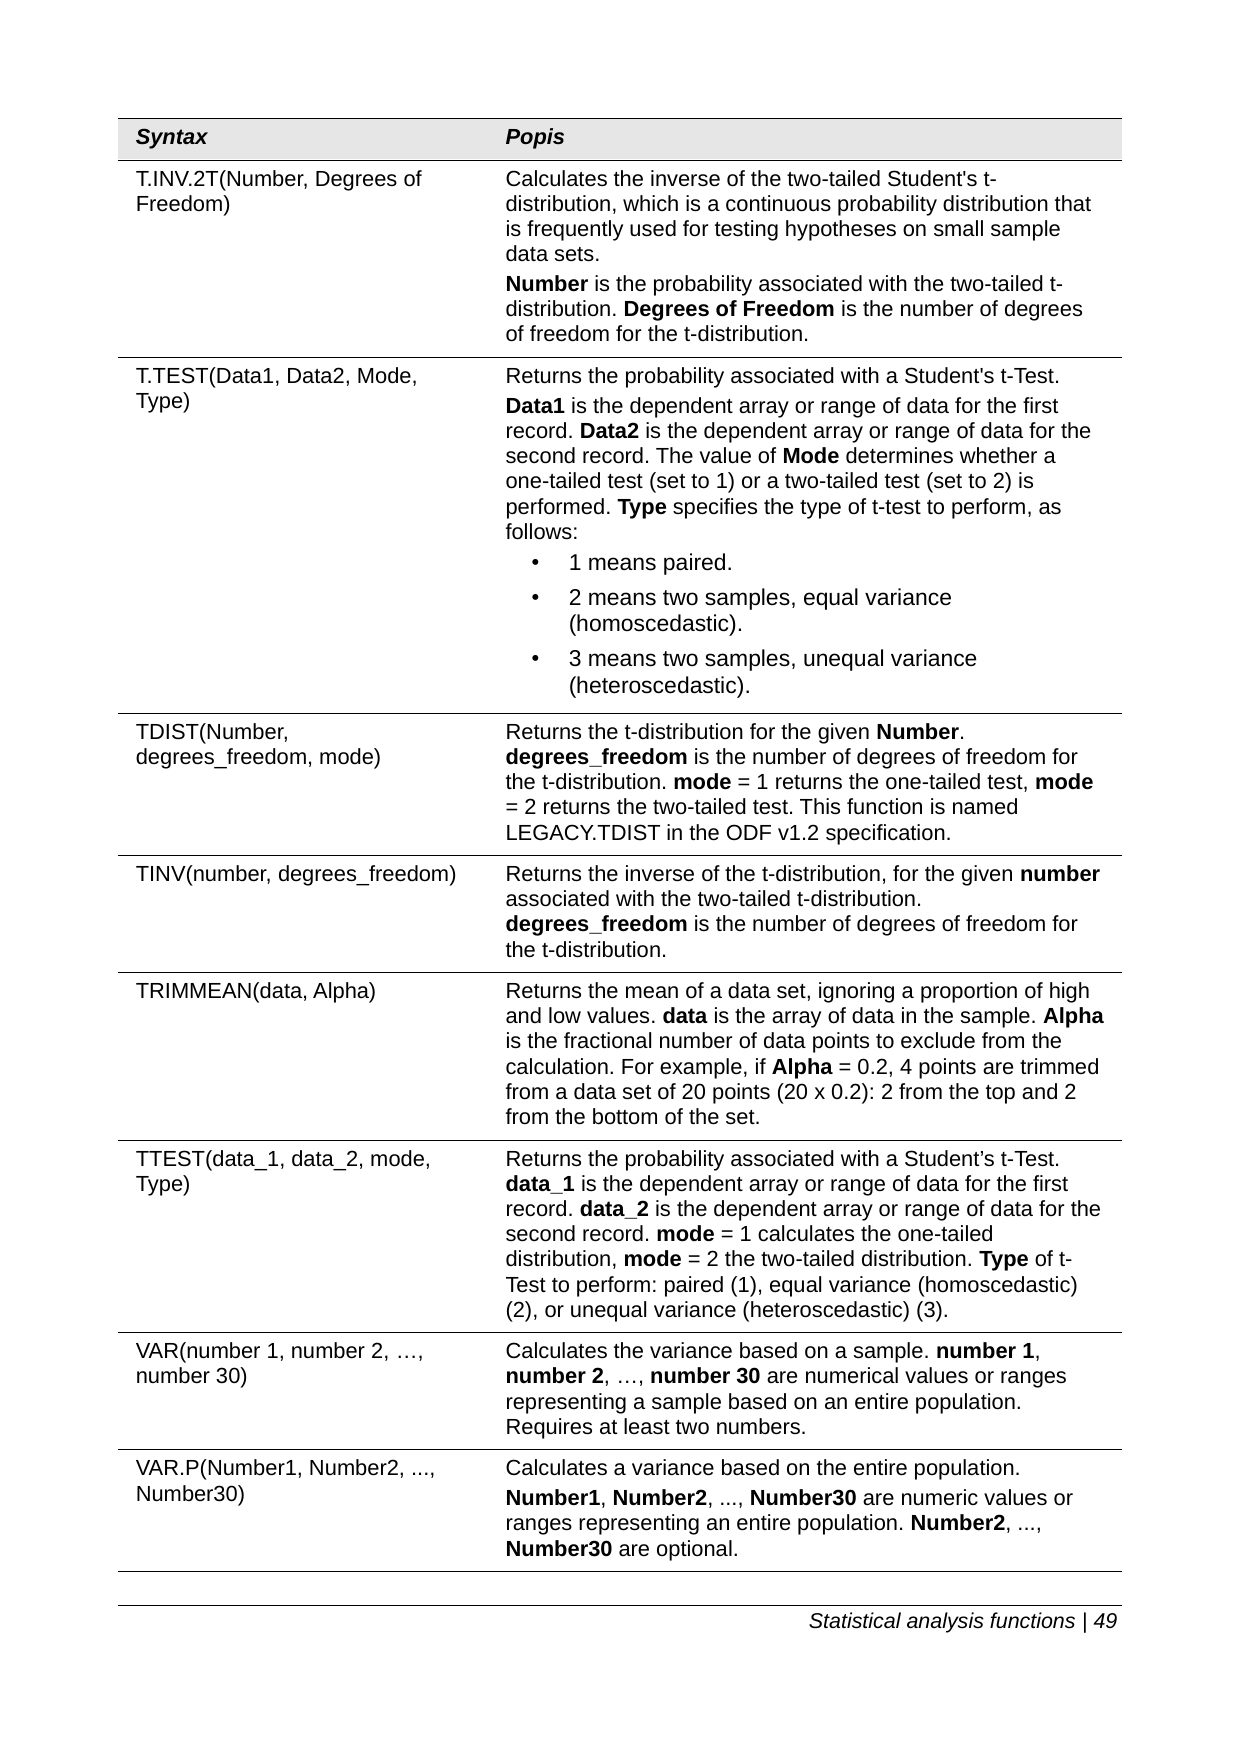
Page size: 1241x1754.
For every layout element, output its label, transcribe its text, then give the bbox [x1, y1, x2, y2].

table_cell TTEST(data_1, data_2, mode, Type) [118, 1141, 488, 1332]
table_cell Returns the probability associated with a Student's t-Test. Data1 is the dependent array or range of data for the first record. Data2 is the dependent array or range of data for the second record. The value of Mode determines whether a one-tailed test (set to 1) or a two-tailed test (set to 2) is performed. Type specifies the type of t-test to perform, as follows: 1 means paired. 2 means two samples, equal variance (homoscedastic). 3 means two samples, unequal variance (heteroscedastic). [488, 358, 1122, 713]
table_cell VAR(number 1, number 2, …, number 30) [118, 1333, 488, 1449]
table_cell VAR.P(Number1, Number2, ..., Number30) [118, 1450, 488, 1571]
table_cell Calculates the variance based on a sample. number 1, number 2, …, number 30 are numerical values or ranges representing a sample based on an entire population. Requires at least two numbers. [488, 1333, 1122, 1449]
table_cell Returns the inverse of the t-distribution, for the given number associated with the two-tailed t-distribution. degrees_freedom is the number of degrees of freedom for the t-distribution. [488, 856, 1122, 972]
table_cell TRIMMEAN(data, Alpha) [118, 973, 488, 1139]
table_cell Returns the t-distribution for the given Number. degrees_freedom is the number of degrees of freedom for the t-distribution. mode = 1 returns the one-tailed test, mode = 2 returns the two-tailed test. This function is named LEGACY.TDIST in the ODF v1.2 specification. [488, 714, 1122, 855]
table_cell T.TEST(Data1, Data2, Mode, Type) [118, 358, 488, 713]
table_cell Calculates a variance based on the entire population. Number1, Number2, ..., Number30 are numeric values or ranges representing an entire population. Number2, ..., Number30 are optional. [488, 1450, 1122, 1571]
table_cell T.INV.2T(Number, Degrees of Freedom) [118, 161, 488, 357]
table_cell TINV(number, degrees_freedom) [118, 856, 488, 972]
table_header Popis [488, 119, 1122, 159]
table_cell Calculates the inverse of the two-tailed Student's t-distribution, which is a continuous probability distribution that is frequently used for testing hypotheses on small sample data sets. Number is the probability associated with the two-tailed t-distribution. Degrees of Freedom is the number of degrees of freedom for the t-distribution. [488, 161, 1122, 357]
table_cell Returns the probability associated with a Student’s t-Test. data_1 is the dependent array or range of data for the first record. data_2 is the dependent array or range of data for the second record. mode = 1 calculates the one-tailed distribution, mode = 2 the two-tailed distribution. Type of t-Test to perform: paired (1), equal variance (homoscedastic) (2), or unequal variance (heteroscedastic) (3). [488, 1141, 1122, 1332]
table_header Syntax [118, 119, 488, 159]
table_cell Returns the mean of a data set, ignoring a proportion of high and low values. data is the array of data in the sample. Alpha is the fractional number of data points to exclude from the calculation. For example, if Alpha = 0.2, 4 points are trimmed from a data set of 20 points (20 x 0.2): 2 from the top and 2 from the bottom of the set. [488, 973, 1122, 1139]
table_cell TDIST(Number, degrees_freedom, mode) [118, 714, 488, 855]
